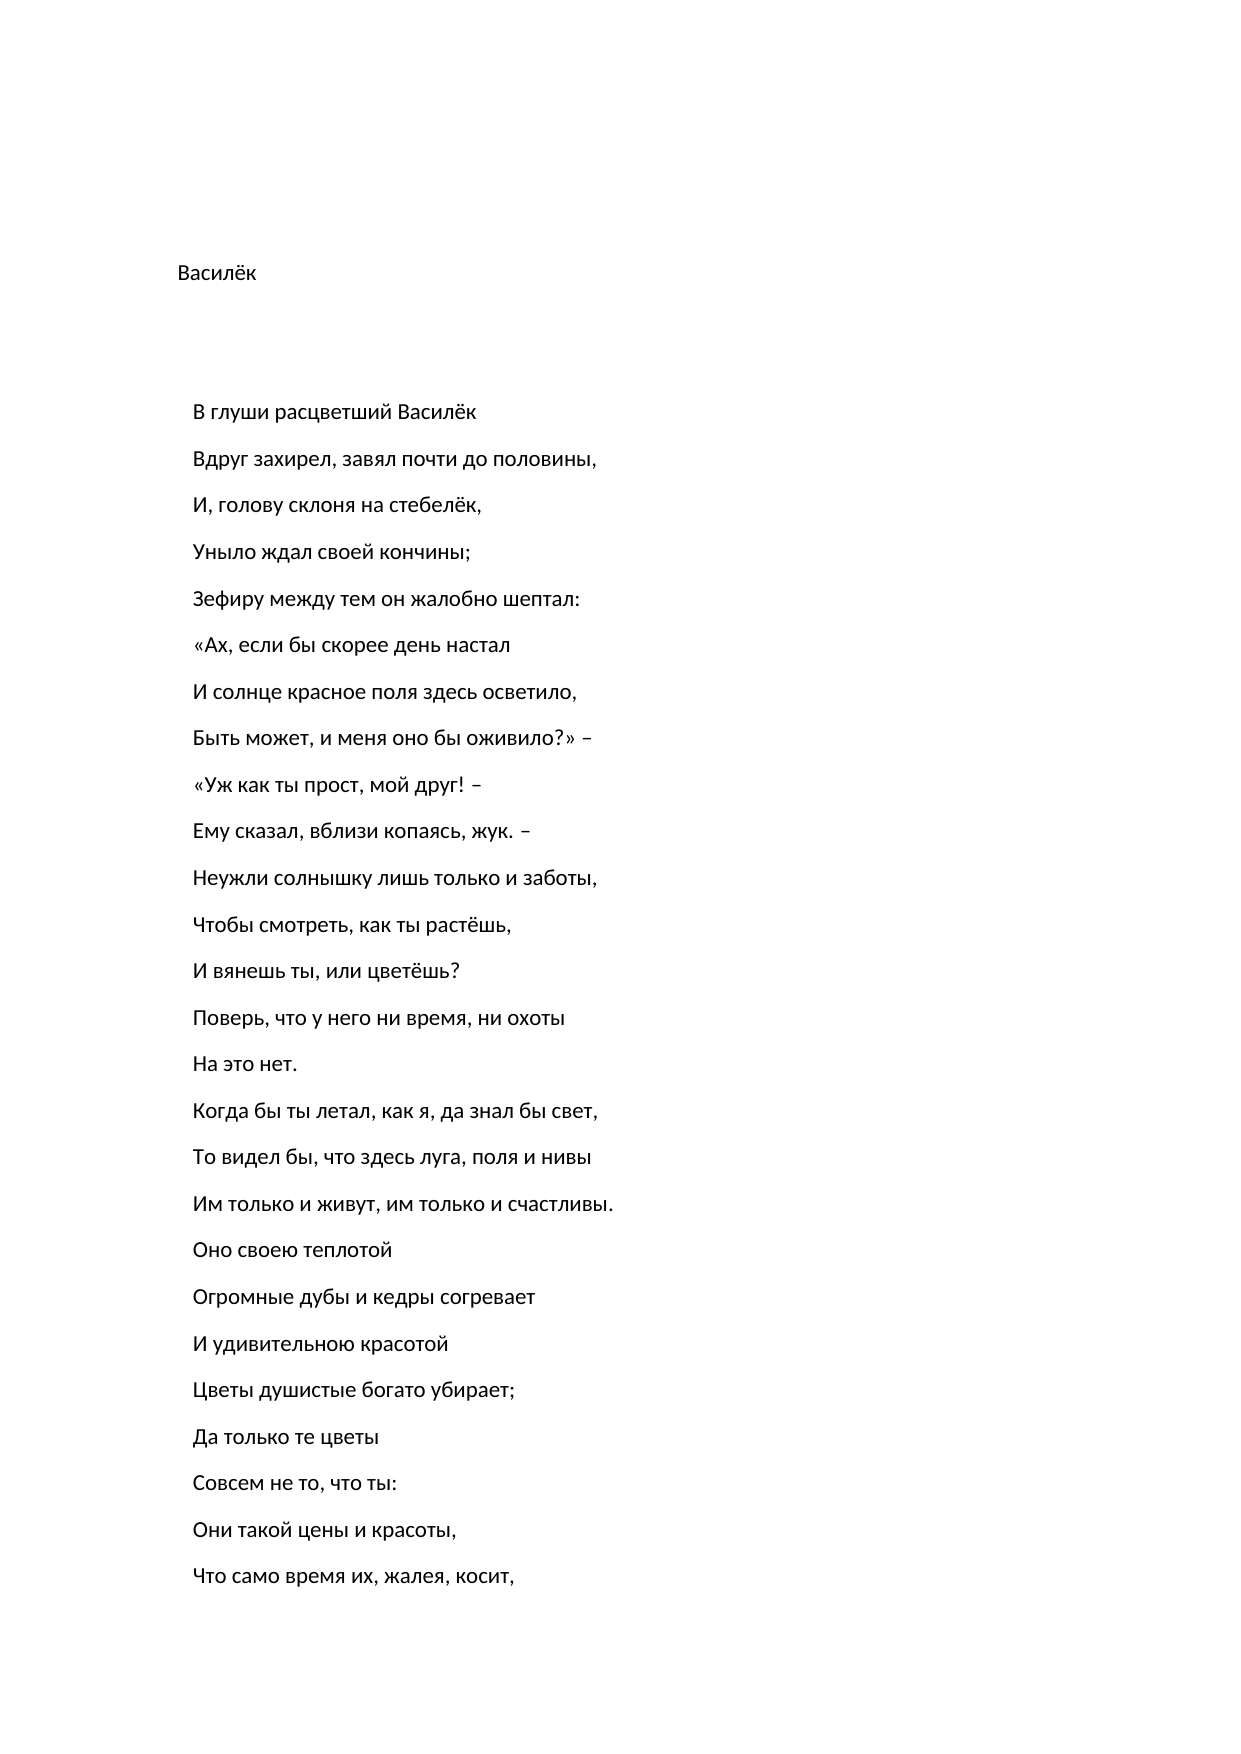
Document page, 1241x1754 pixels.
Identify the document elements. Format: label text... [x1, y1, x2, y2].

text Им только и живут, им только и счастливы. [177, 1189, 1152, 1217]
text Они такой цены и красоты, [177, 1515, 1152, 1543]
text Совсем не то, что ты: [177, 1468, 1152, 1496]
text Вдруг захирел, завял почти до половины, [177, 444, 1152, 472]
text И, голову склоня на стебелёк, [177, 491, 1152, 519]
text Неужли солнышку лишь только и заботы, [177, 863, 1152, 891]
text Василёк [177, 258, 1152, 286]
text Зефиру между тем он жалобно шептал: [177, 584, 1152, 612]
text Да только те цветы [177, 1422, 1152, 1450]
text Оно своею теплотой [177, 1236, 1152, 1264]
text Поверь, что у него ни время, ни охоты [177, 1003, 1152, 1031]
text Цветы душистые богато убирает; [177, 1375, 1152, 1403]
text И удивительною красотой [177, 1329, 1152, 1357]
text В глуши расцветший Василёк [177, 397, 1152, 426]
text Быть может, и меня оно бы оживило?» – [177, 723, 1152, 751]
text Чтобы смотреть, как ты растёшь, [177, 910, 1152, 938]
text Что само время их, жалея, косит, [177, 1562, 1152, 1589]
text Огромные дубы и кедры согревает [177, 1282, 1152, 1310]
text Уныло ждал своей кончины; [177, 537, 1152, 565]
text Ему сказал, вблизи копаясь, жук. – [177, 817, 1152, 844]
text «Ах, если бы скорее день настал [177, 630, 1152, 658]
text И солнце красное поля здесь осветило, [177, 677, 1152, 705]
text «Уж как ты прост, мой друг! – [177, 770, 1152, 798]
text Когда бы ты летал, как я, да знал бы свет, [177, 1096, 1152, 1124]
text И вянешь ты, или цветёшь? [177, 956, 1152, 984]
text На это нет. [177, 1049, 1152, 1077]
text То видел бы, что здесь луга, поля и нивы [177, 1142, 1152, 1171]
